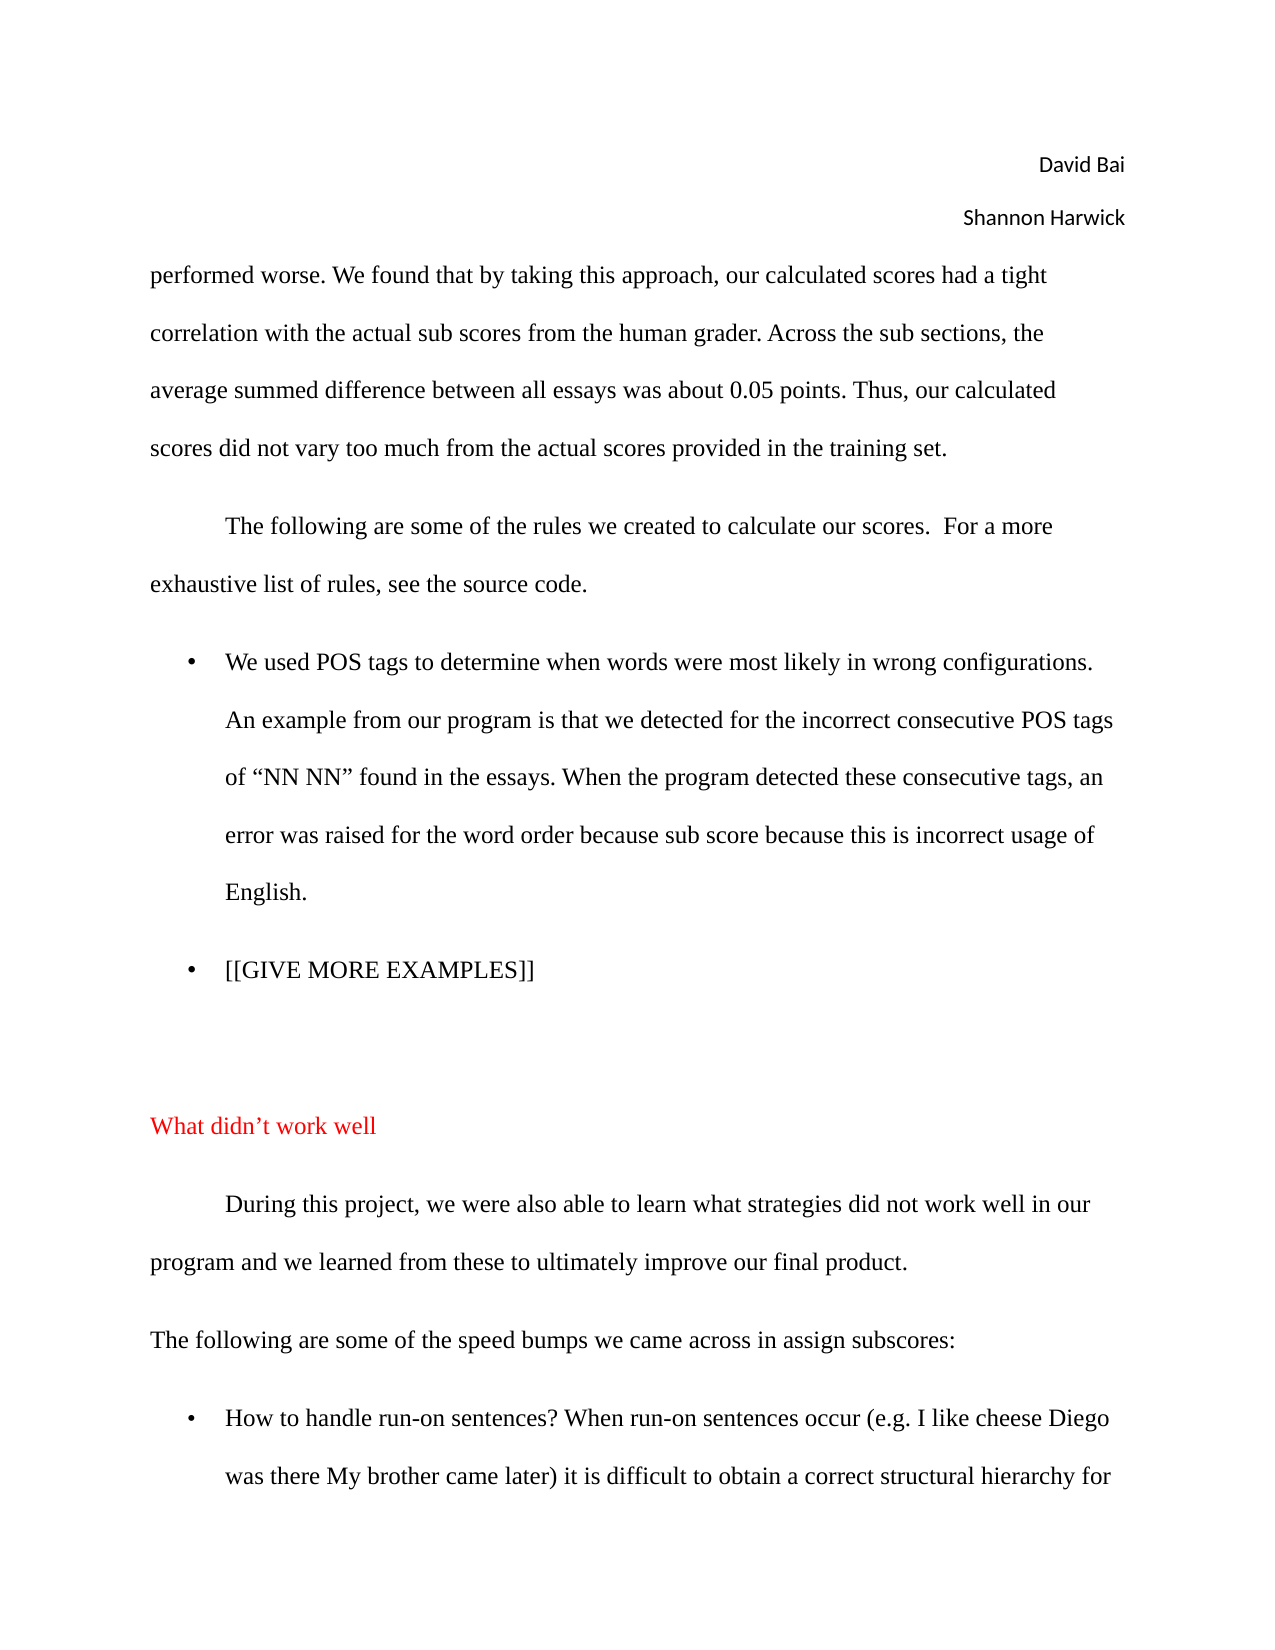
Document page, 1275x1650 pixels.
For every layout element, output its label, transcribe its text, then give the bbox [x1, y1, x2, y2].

text During this project, we were also able to learn what strategies did not work well in our program and we learned from these to ultimately improve our final product. [150, 1189, 1125, 1275]
text What didn’t work well [150, 1111, 1125, 1139]
text The following are some of the rules we created to calculate our scores. For a more exhaustive list of rules, see the source code. [150, 511, 1125, 598]
text performed worse. We found that by taking this approach, our calculated scores had a tight correlation with the actual sub scores from the human grader. Across the sub sections, the average summed difference between all essays was about 0.05 points. Thus, our calculated scores did not vary too much from the actual scores provided in the training set. [150, 261, 1125, 462]
list [[GIVE MORE EXAMPLES]] [187, 956, 1125, 984]
list We used POS tags to determine when words were most likely in wrong configurations. An example from our program is that we detected for the incorrect consecutive POS tags of “NN NN” found in the essays. When the program detected these consecutive tags, an error was raised for the word order because sub score because this is incorrect usage of English. [187, 647, 1125, 906]
list How to handle run-on sentences? When run-on sentences occur (e.g. I like cheese Diego was there My brother came later) it is difficult to obtain a correct structural hierarchy for [187, 1403, 1125, 1489]
text The following are some of the speed bumps we came across in assign subscores: [150, 1325, 1125, 1354]
